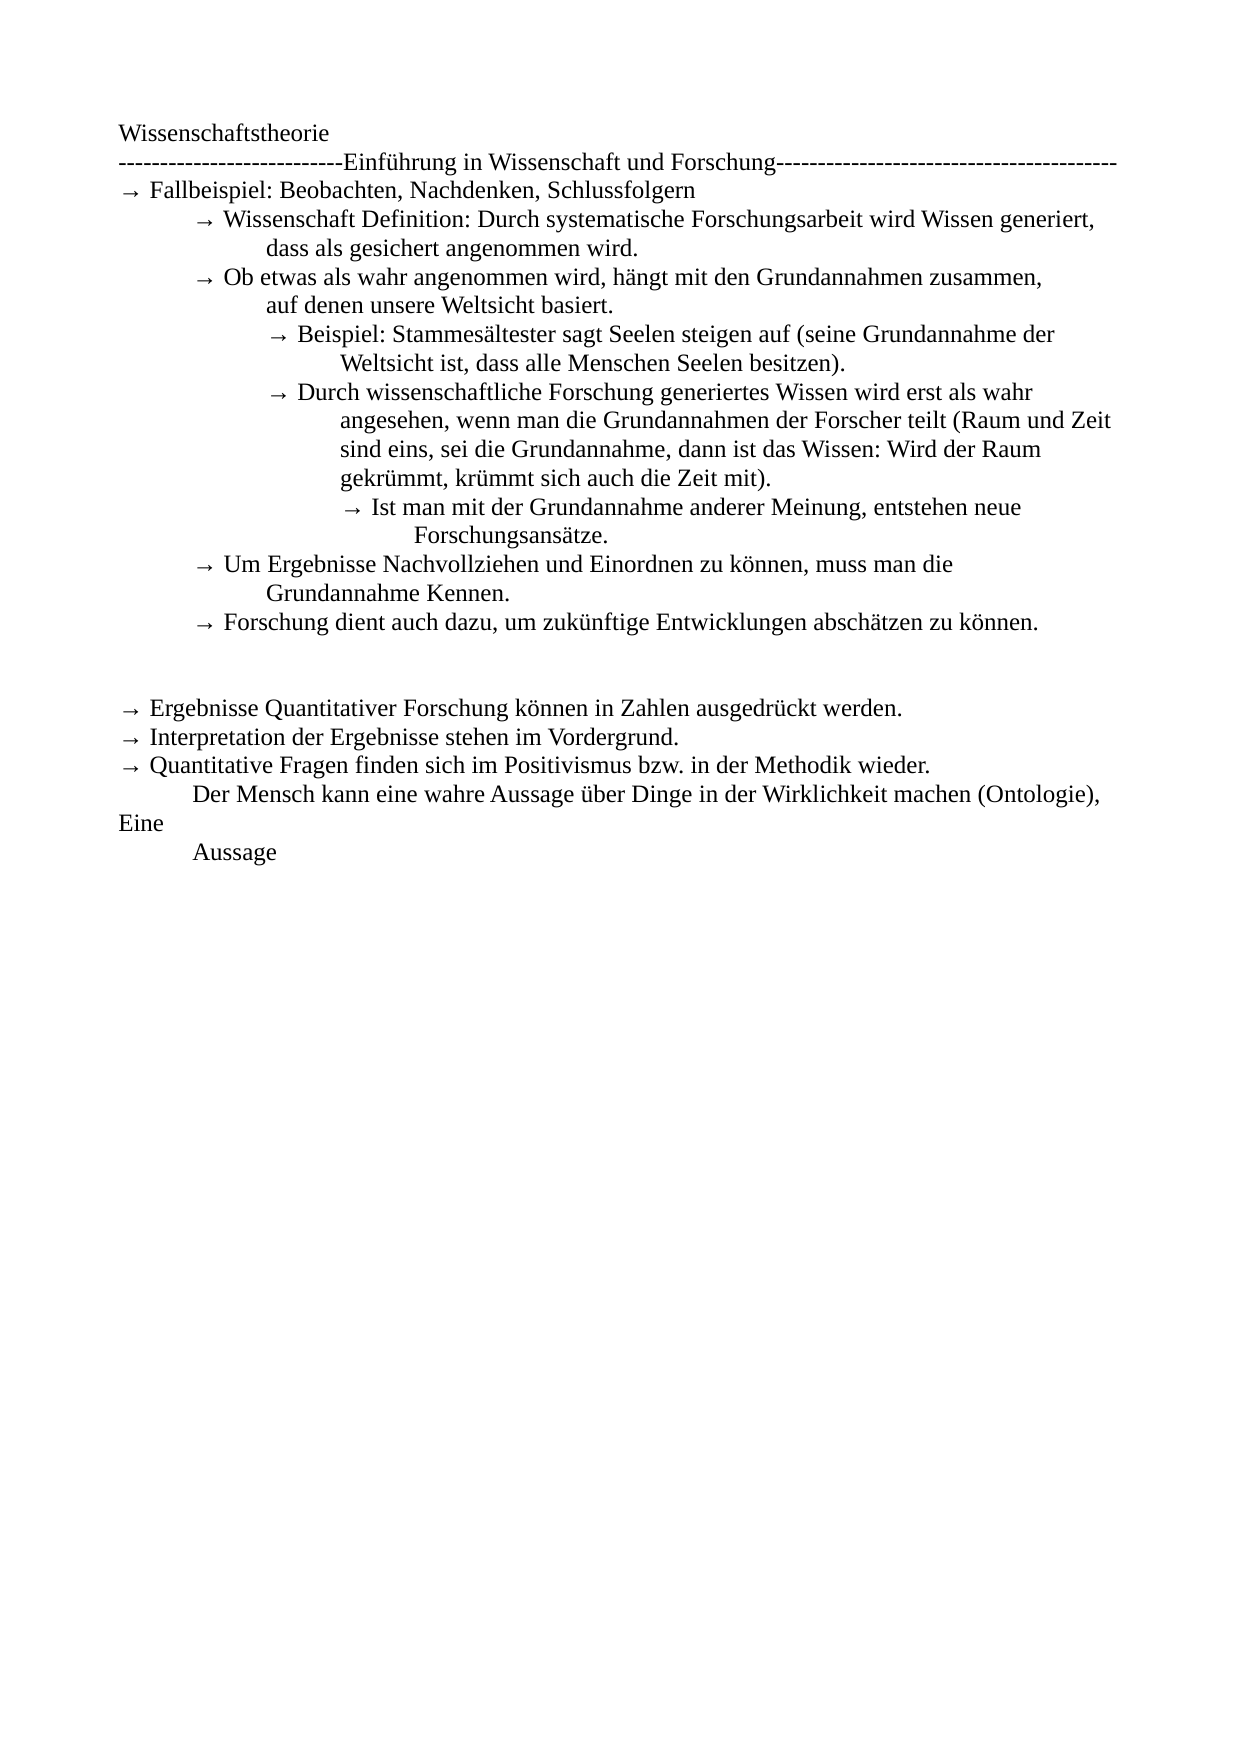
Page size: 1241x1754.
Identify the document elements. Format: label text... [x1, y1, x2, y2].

text Weltsicht ist, dass alle Menschen Seelen besitzen). [118, 348, 1122, 377]
text → Durch wissenschaftliche Forschung generiertes Wissen wird erst als wahr [118, 377, 1122, 406]
text → Fallbeispiel: Beobachten, Nachdenken, Schlussfolgern [118, 176, 1122, 204]
text gekrümmt, krümmt sich auch die Zeit mit). [118, 463, 1122, 492]
text Wissenschaftstheorie [118, 118, 1122, 147]
text auf denen unsere Weltsicht basiert. [118, 291, 1122, 319]
text → Beispiel: Stammesältester sagt Seelen steigen auf (seine Grundannahme der [118, 319, 1122, 348]
text angesehen, wenn man die Grundannahmen der Forscher teilt (Raum und Zeit [118, 406, 1122, 434]
text → Um Ergebnisse Nachvollziehen und Einordnen zu können, muss man die [118, 549, 1122, 578]
text → Interpretation der Ergebnisse stehen im Vordergrund. [118, 722, 1122, 751]
text → Quantitative Fragen finden sich im Positivismus bzw. in der Methodik wieder. [118, 751, 1122, 779]
text dass als gesichert angenommen wird. [118, 233, 1122, 262]
text → Forschung dient auch dazu, um zukünftige Entwicklungen abschätzen zu können. [118, 607, 1122, 636]
text → Wissenschaft Definition: Durch systematische Forschungsarbeit wird Wissen generiert, [118, 204, 1122, 233]
text Aussage [118, 837, 1122, 866]
text Forschungsansätze. [118, 521, 1122, 549]
text → Ob etwas als wahr angenommen wird, hängt mit den Grundannahmen zusammen, [118, 262, 1122, 291]
text Grundannahme Kennen. [118, 578, 1122, 607]
text sind eins, sei die Grundannahme, dann ist das Wissen: Wird der Raum [118, 434, 1122, 463]
text Der Mensch kann eine wahre Aussage über Dinge in der Wirklichkeit machen (Ontologie), Eine [118, 779, 1122, 837]
text → Ist man mit der Grundannahme anderer Meinung, entstehen neue [118, 492, 1122, 521]
text → Ergebnisse Quantitativer Forschung können in Zahlen ausgedrückt werden. [118, 693, 1122, 722]
text ---------------------------Einführung in Wissenschaft und Forschung----------------------------------------- [118, 147, 1122, 176]
